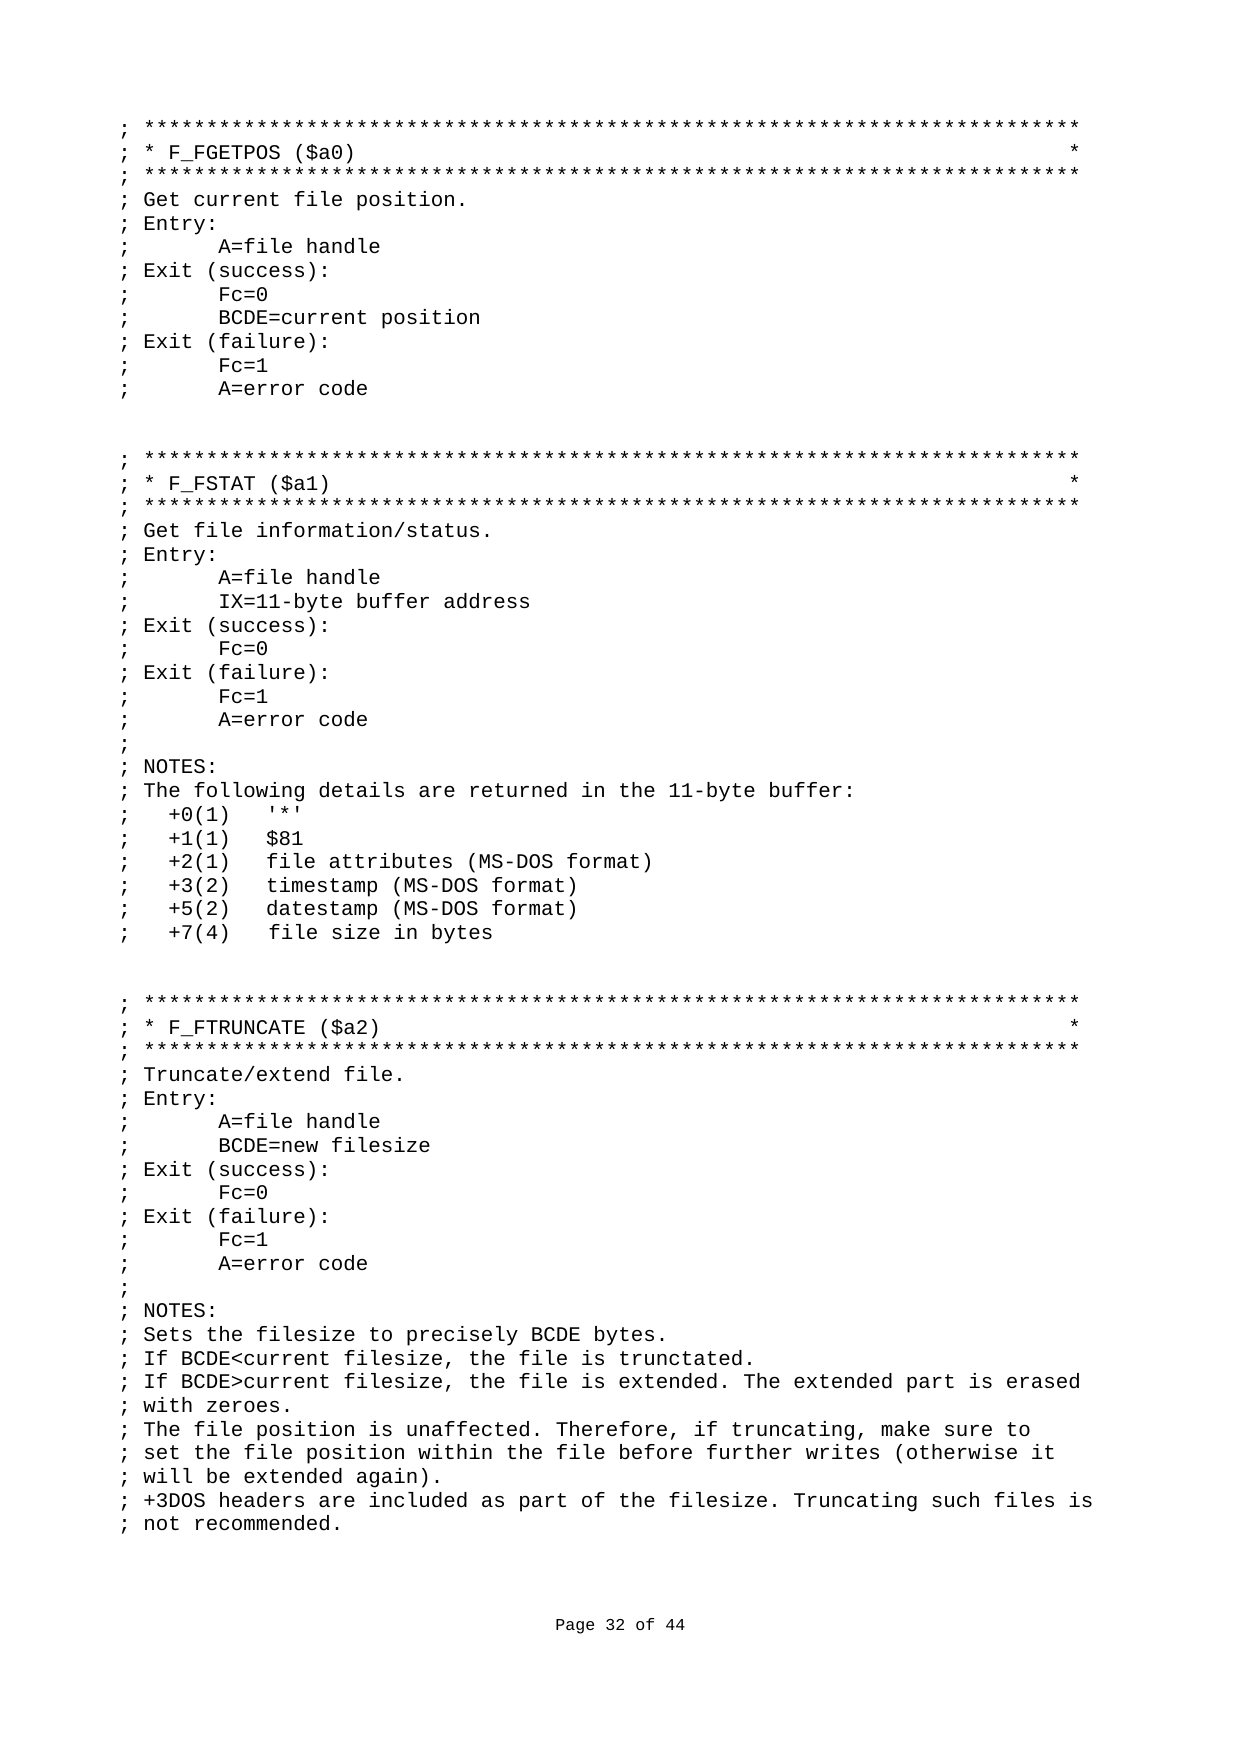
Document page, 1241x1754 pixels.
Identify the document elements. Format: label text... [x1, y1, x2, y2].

text ; *************************************************************************** [118, 993, 1122, 1017]
text ; +2(1) file attributes (MS-DOS format) [118, 851, 1122, 875]
text ; Fc=0 [118, 284, 1122, 307]
text ; +0(1) '*' [118, 804, 1122, 827]
text ; NOTES: [118, 1300, 1122, 1324]
text ; BCDE=new filesize [118, 1135, 1122, 1158]
text ; Fc=1 [118, 354, 1122, 378]
text ; Exit (success): [118, 615, 1122, 638]
text ; The following details are returned in the 11-byte buffer: [118, 780, 1122, 804]
text ; Fc=0 [118, 1182, 1122, 1206]
text ; +7(4) file size in bytes [118, 922, 1122, 946]
text ; *************************************************************************** [118, 496, 1122, 520]
text ; A=error code [118, 709, 1122, 733]
text ; Exit (success): [118, 1158, 1122, 1182]
text ; * F_FTRUNCATE ($a2) * [118, 1017, 1122, 1040]
text ; Entry: [118, 213, 1122, 236]
text ; +1(1) $81 [118, 827, 1122, 851]
text ; The file position is unaffected. Therefore, if truncating, make sure to [118, 1419, 1122, 1442]
text ; Entry: [118, 1088, 1122, 1111]
text ; [118, 1277, 1122, 1300]
text ; not recommended. [118, 1513, 1122, 1537]
text ; Exit (success): [118, 260, 1122, 284]
text ; A=error code [118, 378, 1122, 402]
text ; If BCDE<current filesize, the file is trunctated. [118, 1348, 1122, 1371]
text ; *************************************************************************** [118, 118, 1122, 142]
text ; * F_FSTAT ($a1) * [118, 473, 1122, 496]
text ; Get file information/status. [118, 520, 1122, 544]
text ; *************************************************************************** [118, 449, 1122, 473]
text ; +5(2) datestamp (MS-DOS format) [118, 898, 1122, 922]
text ; Exit (failure): [118, 662, 1122, 686]
text ; set the file position within the file before further writes (otherwise it [118, 1442, 1122, 1466]
text ; *************************************************************************** [118, 165, 1122, 189]
text ; BCDE=current position [118, 307, 1122, 331]
text ; A=file handle [118, 567, 1122, 591]
text ; Fc=1 [118, 686, 1122, 709]
text ; A=file handle [118, 1111, 1122, 1135]
text ; Exit (failure): [118, 1206, 1122, 1229]
text ; NOTES: [118, 757, 1122, 780]
text ; Exit (failure): [118, 331, 1122, 354]
text ; IX=11-byte buffer address [118, 591, 1122, 615]
text ; +3(2) timestamp (MS-DOS format) [118, 875, 1122, 898]
text ; *************************************************************************** [118, 1040, 1122, 1064]
text ; A=file handle [118, 236, 1122, 260]
text ; [118, 733, 1122, 757]
text ; * F_FGETPOS ($a0) * [118, 142, 1122, 165]
text ; Sets the filesize to precisely BCDE bytes. [118, 1324, 1122, 1348]
text ; If BCDE>current filesize, the file is extended. The extended part is erased [118, 1371, 1122, 1395]
text ; will be extended again). [118, 1466, 1122, 1489]
text ; Fc=1 [118, 1229, 1122, 1253]
text ; Entry: [118, 544, 1122, 567]
text ; Fc=0 [118, 638, 1122, 662]
text ; Truncate/extend file. [118, 1064, 1122, 1088]
text ; with zeroes. [118, 1395, 1122, 1419]
text ; Get current file position. [118, 189, 1122, 213]
text ; A=error code [118, 1253, 1122, 1277]
text ; +3DOS headers are included as part of the filesize. Truncating such files is [118, 1489, 1122, 1513]
